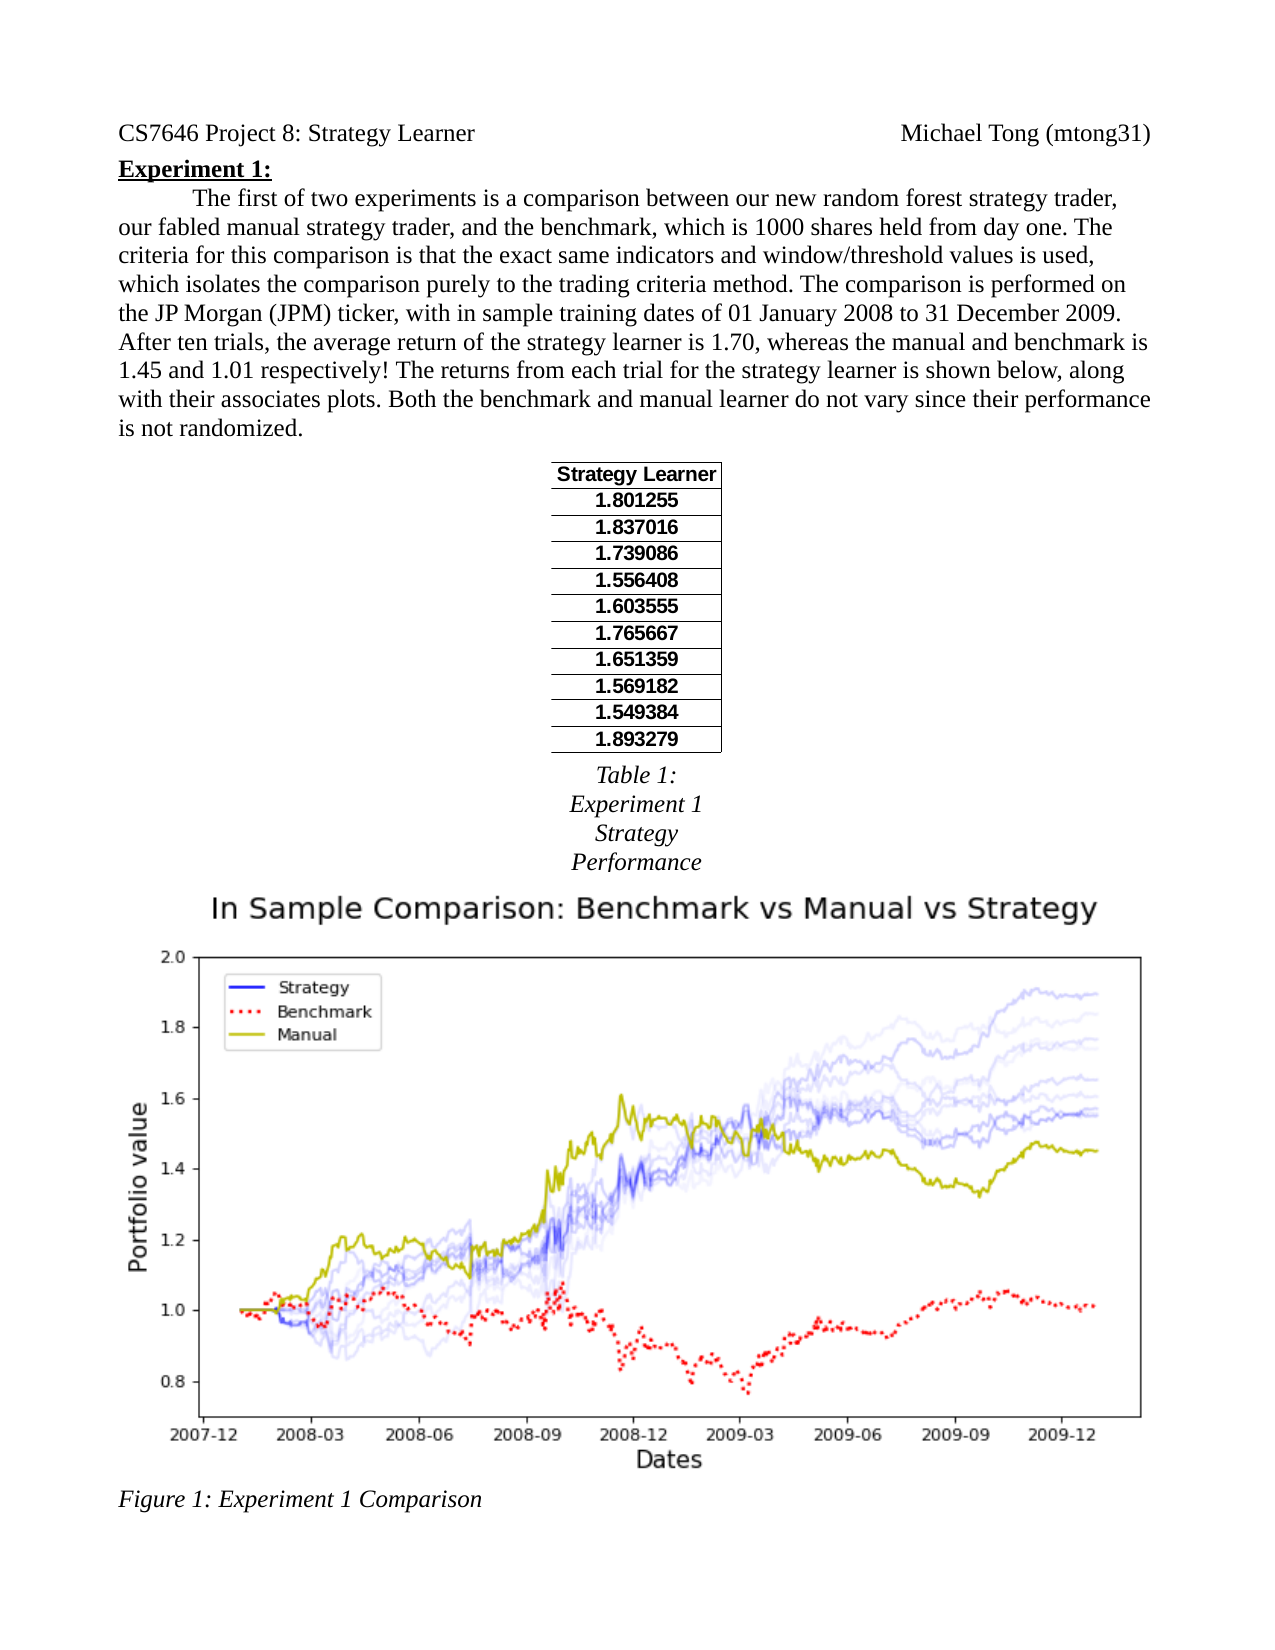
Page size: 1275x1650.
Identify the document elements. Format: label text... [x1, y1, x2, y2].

text Experiment 1: [118, 154, 1157, 183]
picture [118, 884, 1157, 1485]
text The first of two experiments is a comparison between our new random forest strategy trader, our fabled manual strategy trader, and the benchmark, which is 1000 shares held from day one. The criteria for this comparison is that the exact same indicators and window/threshold values is used, which isolates the comparison purely to the trading criteria method. The comparison is performed on the JP Morgan (JPM) ticker, with in sample training dates of 01 January 2008 to 31 December 2009. After ten trials, the average return of the strategy learner is 1.70, whereas the manual and benchmark is 1.45 and 1.01 respectively! The returns from each trial for the strategy learner is shown below, along with their associates plots. Both the benchmark and manual learner do not vary since their performance is not randomized. [118, 183, 1157, 442]
text Table 1: Experiment 1 Strategy Performance [551, 462, 724, 872]
text Figure 1: Experiment 1 Comparison [118, 1485, 1157, 1513]
